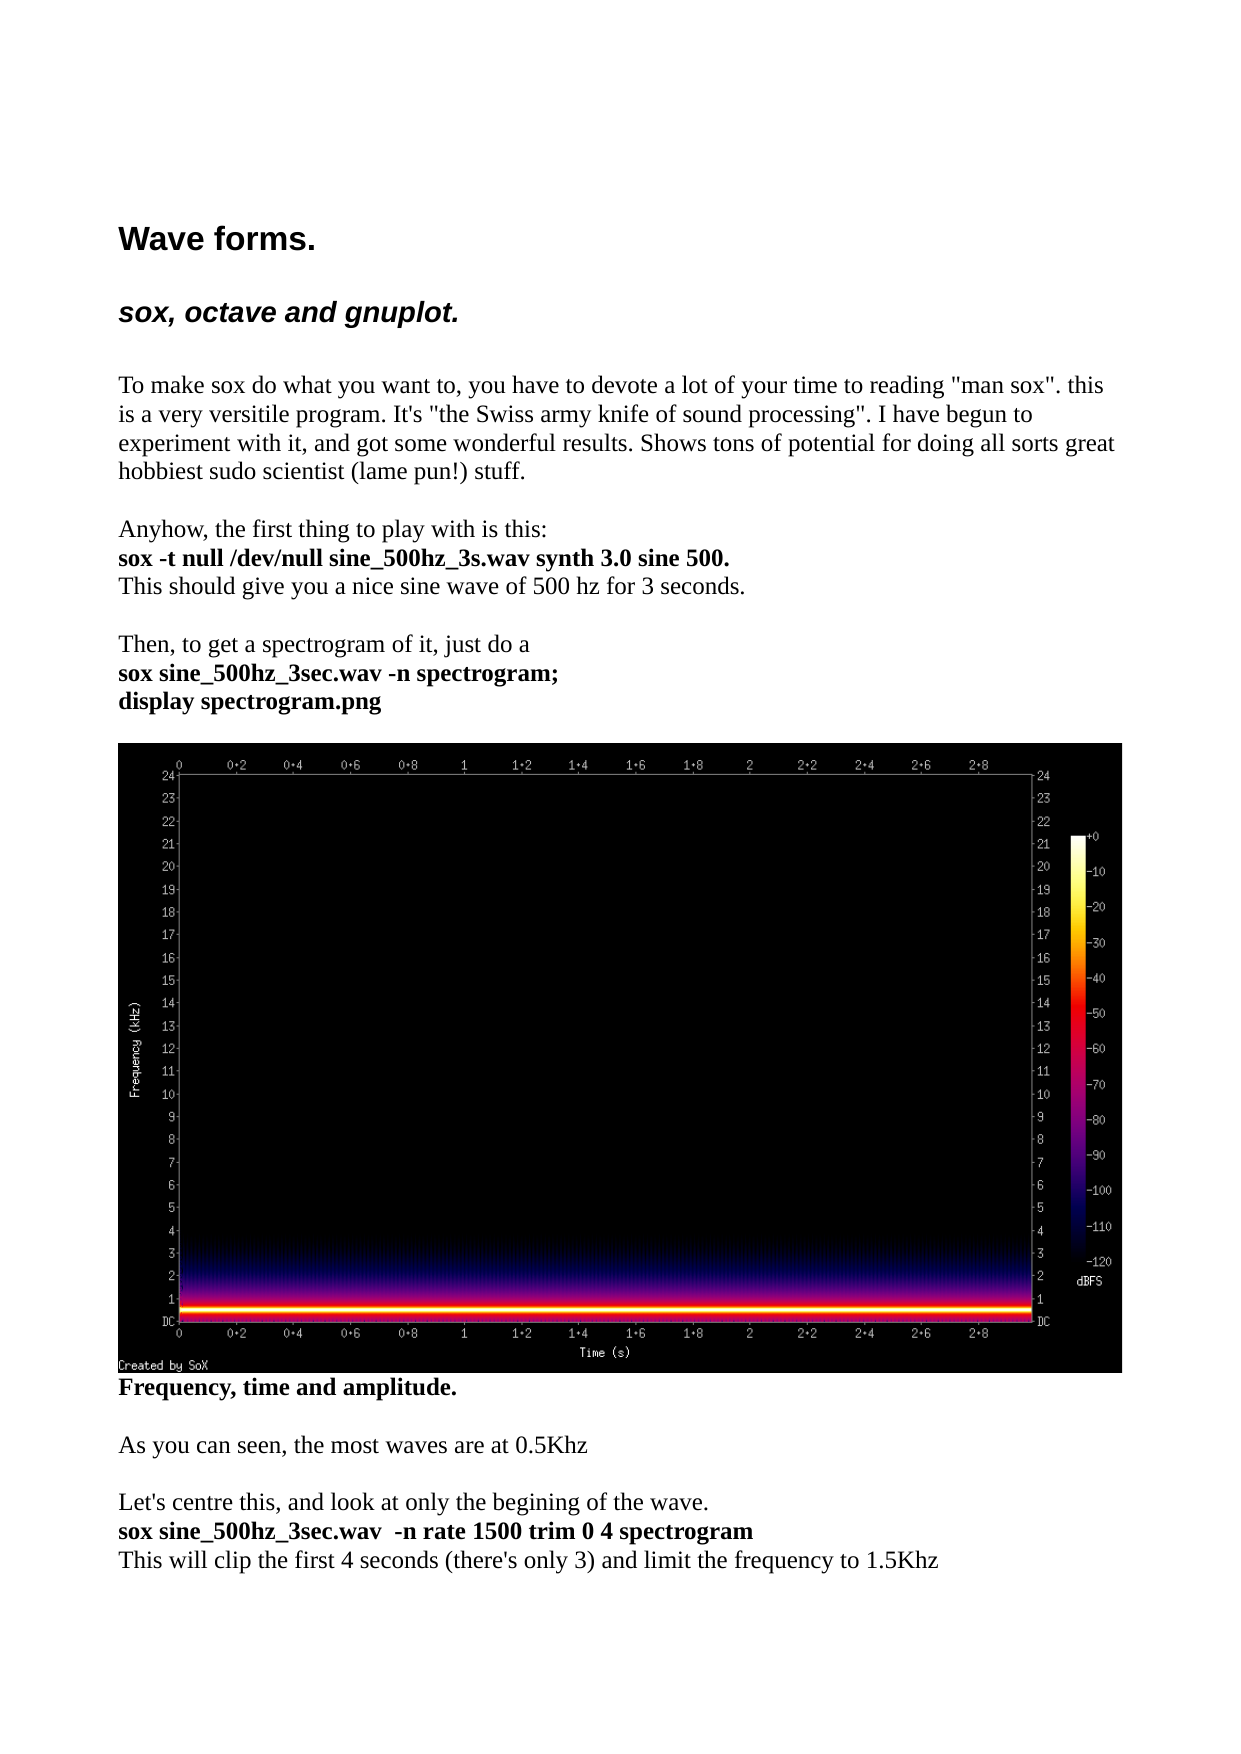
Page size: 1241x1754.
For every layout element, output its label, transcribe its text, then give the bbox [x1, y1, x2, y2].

text As you can seen, the most waves are at 0.5Khz [118, 1430, 1122, 1459]
text This should give you a nice sine wave of 500 hz for 3 seconds. [118, 571, 1122, 600]
text Let's centre this, and look at only the begining of the wave. [118, 1487, 1122, 1516]
text sox sine_500hz_3sec.wav -n rate 1500 trim 0 4 spectrogram [118, 1516, 1122, 1545]
text Frequency, time and amplitude. [118, 1373, 1122, 1401]
text display spectrogram.png [118, 686, 1122, 715]
text sox -t null /dev/null sine_500hz_3s.wav synth 3.0 sine 500. [118, 543, 1122, 571]
text This will clip the first 4 seconds (there's only 3) and limit the frequency to 1.5Khz [118, 1545, 1122, 1574]
text Anyhow, the first thing to play with is this: [118, 514, 1122, 543]
text Then, to get a spectrogram of it, just do a [118, 629, 1122, 658]
subtitle Wave forms. [118, 219, 1122, 258]
text To make sox do what you want to, you have to devote a lot of your time to reading "man sox". this is a very versitile program. It's "the Swiss army knife of sound processing". I have begun to experiment with it, and got some wonderful results. Shows tons of potential for doing all sorts great hobbiest sudo scientist (lame pun!) stuff. [118, 370, 1122, 485]
text sox sine_500hz_3sec.wav -n spectrogram; [118, 658, 1122, 686]
subtitle sox, octave and gnuplot. [118, 295, 1122, 329]
picture [118, 743, 1123, 1373]
